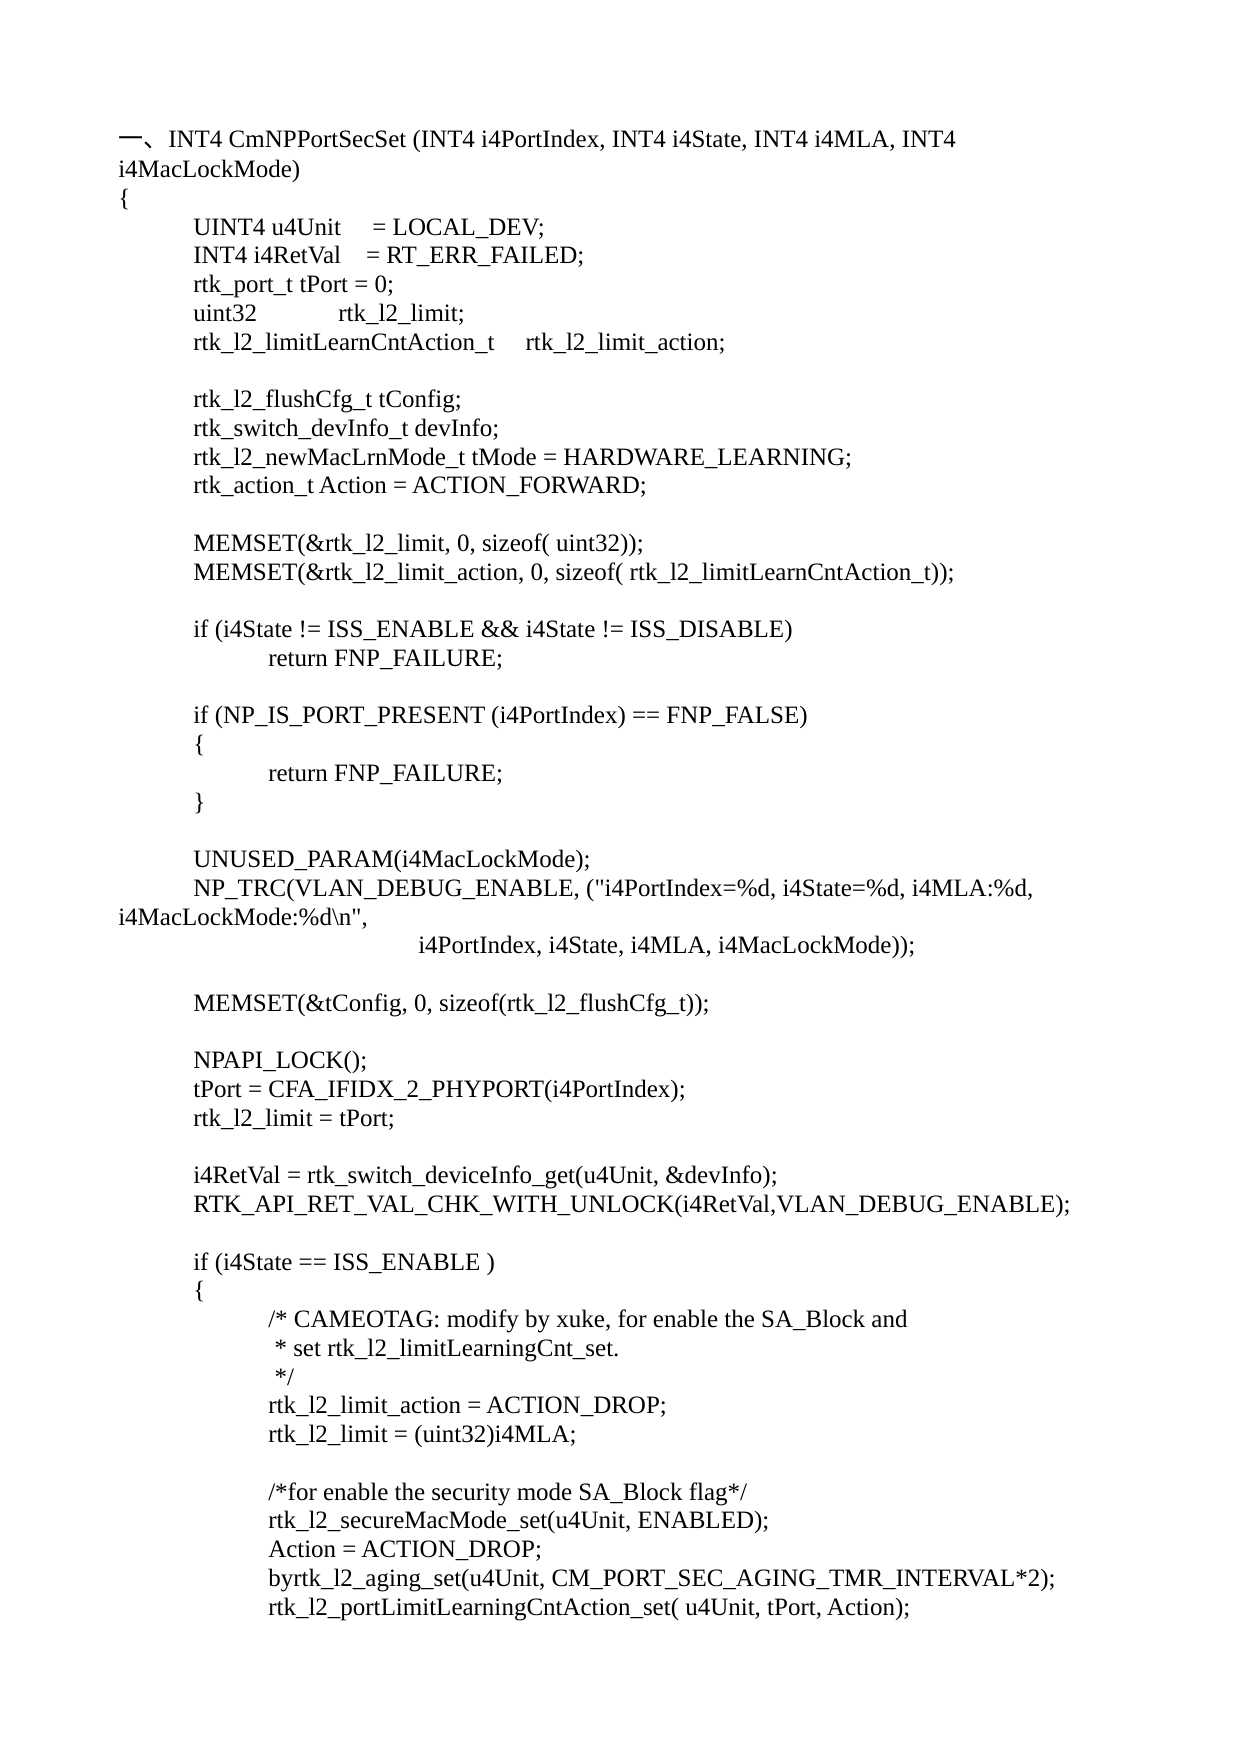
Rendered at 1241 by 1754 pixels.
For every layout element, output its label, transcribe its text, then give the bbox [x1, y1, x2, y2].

text */ [118, 1362, 1122, 1391]
text UNUSED_PARAM(i4MacLockMode); [118, 844, 1122, 873]
text rtk_l2_limit = (uint32)i4MLA; [118, 1419, 1122, 1448]
text 一、INT4 CmNPPortSecSet (INT4 i4PortIndex, INT4 i4State, INT4 i4MLA, INT4 i4MacLockMode) [118, 118, 1122, 183]
text NP_TRC(VLAN_DEBUG_ENABLE, ("i4PortIndex=%d, i4State=%d, i4MLA:%d, i4MacLockMode:%d\n", [118, 873, 1122, 931]
text Action = ACTION_DROP; [118, 1534, 1122, 1563]
text rtk_l2_limit = tPort; [118, 1103, 1122, 1132]
text MEMSET(&rtk_l2_limit, 0, sizeof( uint32)); [118, 528, 1122, 557]
text * set rtk_l2_limitLearningCnt_set. [118, 1333, 1122, 1362]
text return FNP_FAILURE; [118, 758, 1122, 787]
text rtk_l2_newMacLrnMode_t tMode = HARDWARE_LEARNING; [118, 442, 1122, 471]
text { [118, 183, 1122, 212]
text rtk_action_t Action = ACTION_FORWARD; [118, 471, 1122, 499]
text MEMSET(&rtk_l2_limit_action, 0, sizeof( rtk_l2_limitLearnCntAction_t)); [118, 557, 1122, 586]
text rtk_l2_secureMacMode_set(u4Unit, ENABLED); [118, 1506, 1122, 1534]
text { [118, 729, 1122, 758]
text return FNP_FAILURE; [118, 643, 1122, 672]
text tPort = CFA_IFIDX_2_PHYPORT(i4PortIndex); [118, 1074, 1122, 1103]
text rtk_switch_devInfo_t devInfo; [118, 413, 1122, 442]
text { [118, 1276, 1122, 1304]
text rtk_l2_limitLearnCntAction_t rtk_l2_limit_action; [118, 327, 1122, 356]
text UINT4 u4Unit = LOCAL_DEV; [118, 212, 1122, 241]
text if (i4State != ISS_ENABLE && i4State != ISS_DISABLE) [118, 614, 1122, 643]
text byrtk_l2_aging_set(u4Unit, CM_PORT_SEC_AGING_TMR_INTERVAL*2); [118, 1563, 1122, 1592]
text rtk_l2_limit_action = ACTION_DROP; [118, 1391, 1122, 1419]
text } [118, 787, 1122, 816]
text MEMSET(&tConfig, 0, sizeof(rtk_l2_flushCfg_t)); [118, 988, 1122, 1017]
text if (NP_IS_PORT_PRESENT (i4PortIndex) == FNP_FALSE) [118, 701, 1122, 729]
text rtk_port_t tPort = 0; [118, 269, 1122, 298]
text rtk_l2_portLimitLearningCntAction_set( u4Unit, tPort, Action); [118, 1592, 1122, 1621]
text i4RetVal = rtk_switch_deviceInfo_get(u4Unit, &devInfo); [118, 1161, 1122, 1189]
text NPAPI_LOCK(); [118, 1046, 1122, 1074]
text /* CAMEOTAG: modify by xuke, for enable the SA_Block and [118, 1304, 1122, 1333]
text INT4 i4RetVal = RT_ERR_FAILED; [118, 241, 1122, 269]
text uint32 rtk_l2_limit; [118, 298, 1122, 327]
text i4PortIndex, i4State, i4MLA, i4MacLockMode)); [118, 931, 1122, 959]
text RTK_API_RET_VAL_CHK_WITH_UNLOCK(i4RetVal,VLAN_DEBUG_ENABLE); [118, 1189, 1122, 1218]
text /*for enable the security mode SA_Block flag*/ [118, 1477, 1122, 1506]
text rtk_l2_flushCfg_t tConfig; [118, 384, 1122, 413]
text if (i4State == ISS_ENABLE ) [118, 1247, 1122, 1276]
